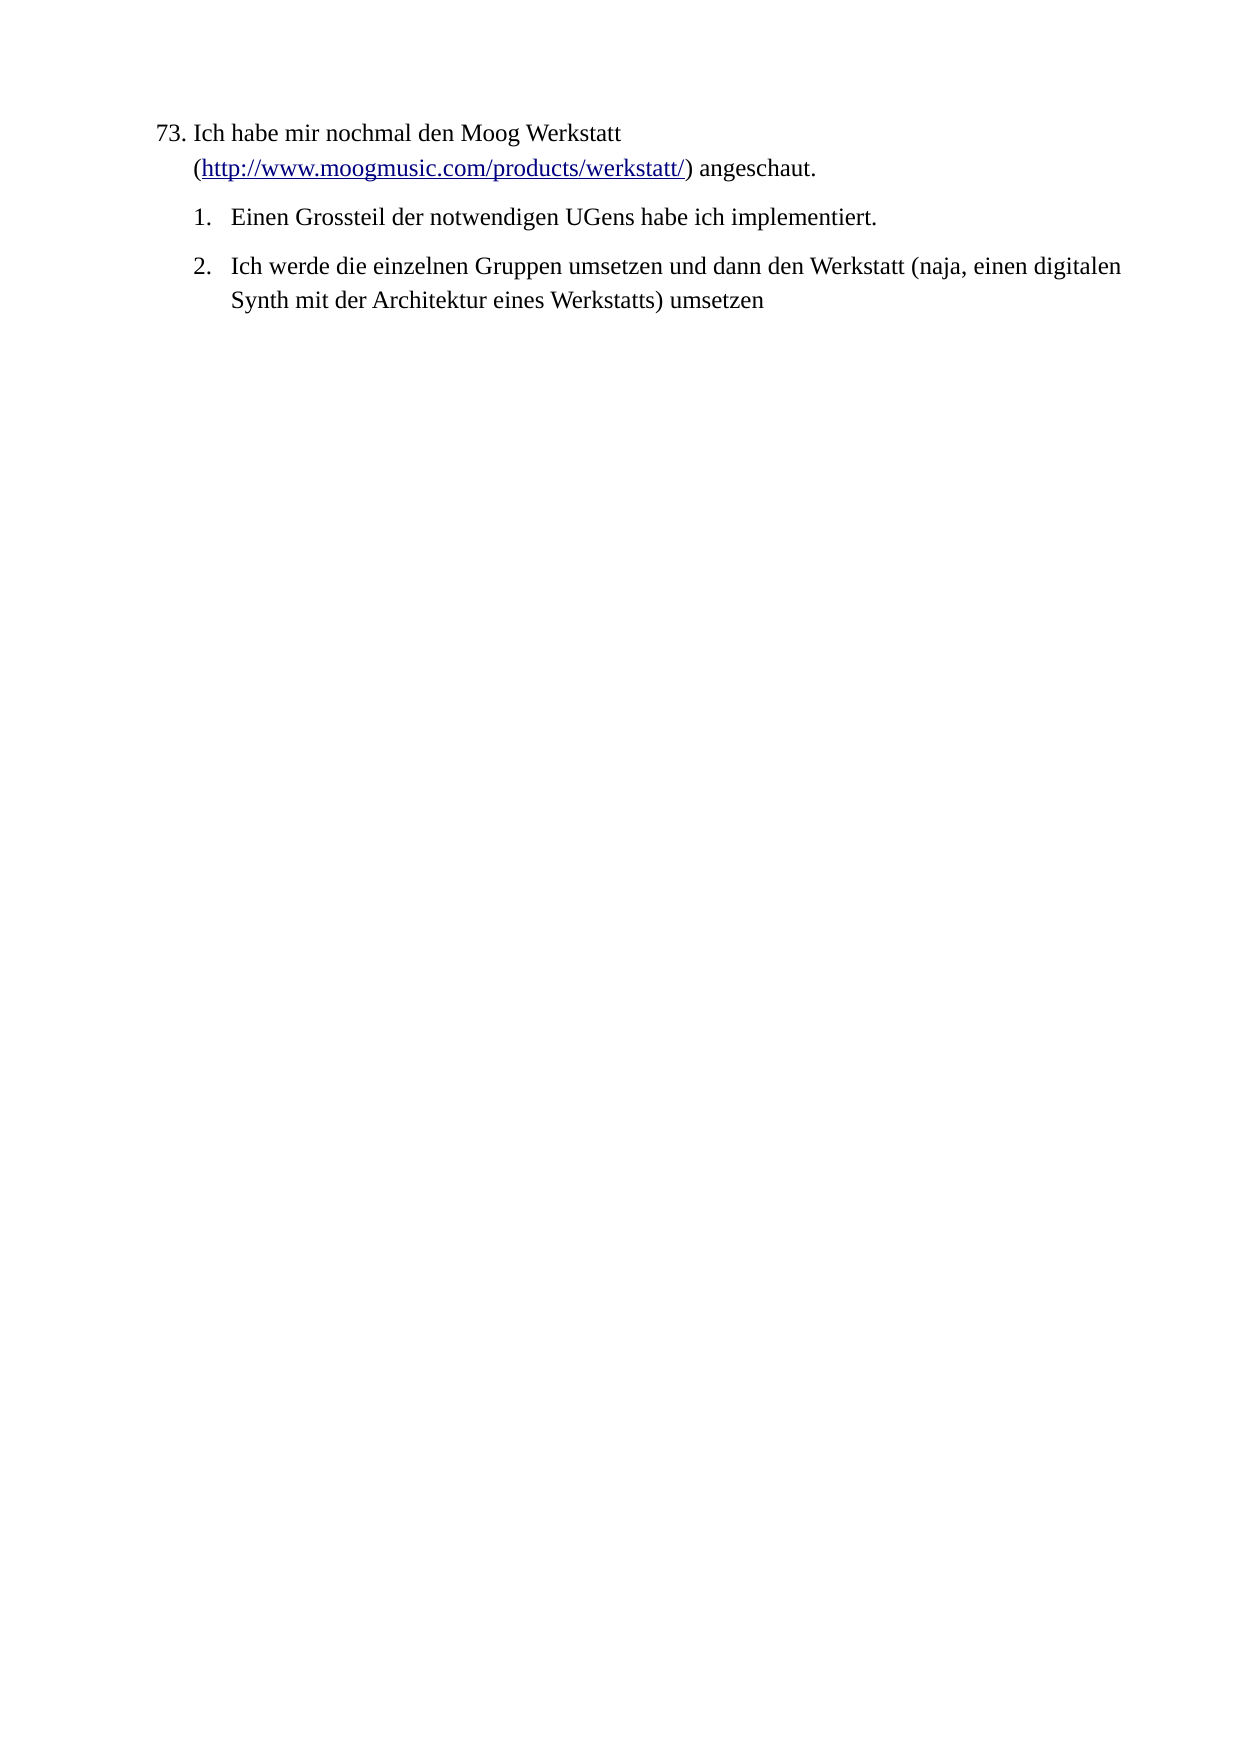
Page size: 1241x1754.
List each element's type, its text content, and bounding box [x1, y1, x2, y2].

list Ich werde die einzelnen Gruppen umsetzen und dann den Werkstatt (naja, einen digitalen Synth mit der Architektur eines Werkstatts) umsetzen [193, 251, 1122, 314]
list Einen Grossteil der notwendigen UGens habe ich implementiert. [193, 202, 1122, 230]
list Ich habe mir nochmal den Moog Werkstatt (http://www.moogmusic.com/products/werkstatt/) angeschaut. [156, 118, 1122, 181]
